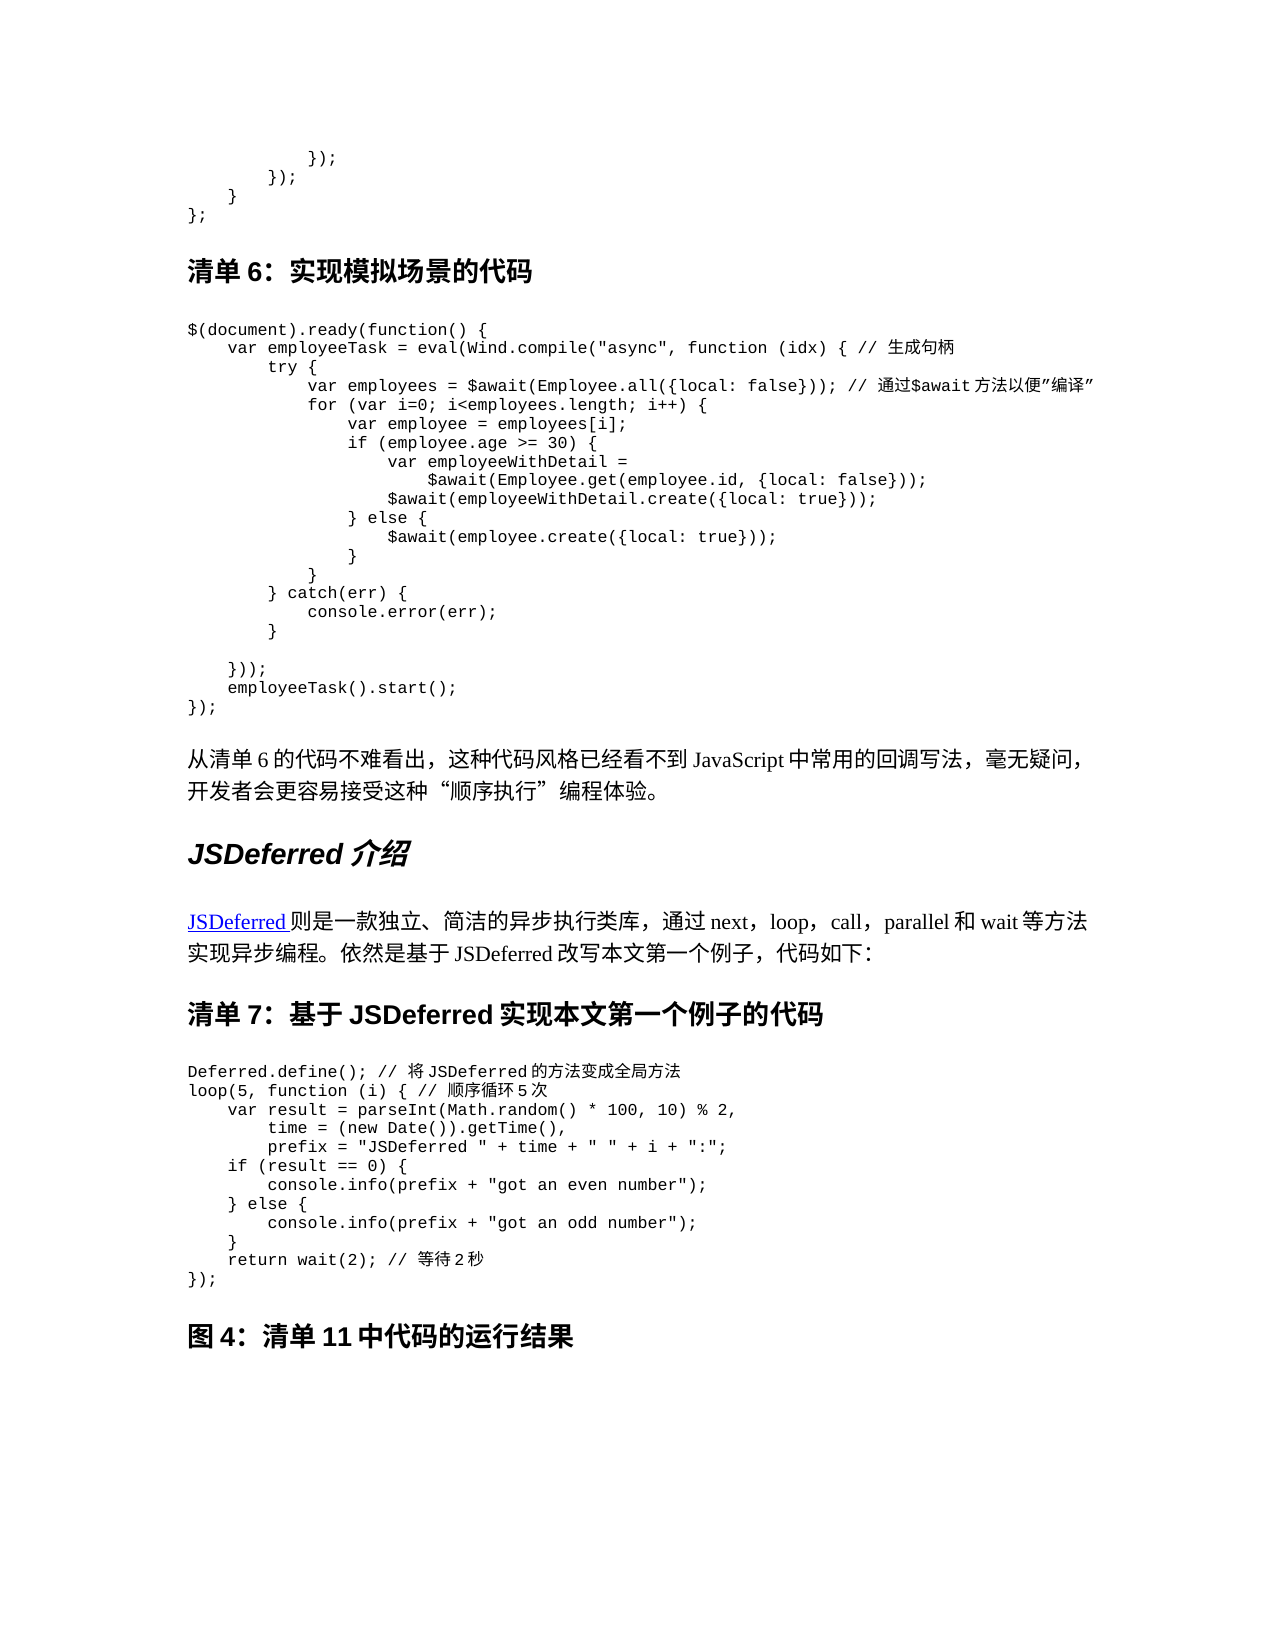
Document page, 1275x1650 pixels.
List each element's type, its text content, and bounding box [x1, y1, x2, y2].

text if (employee.age >= 30) { [187, 434, 1097, 453]
text var result = parseInt(Math.random() * 100, 10) % 2, [187, 1101, 1097, 1120]
text return wait(2); // 等待2秒 [187, 1252, 1097, 1271]
text try { [187, 359, 1097, 378]
text } [187, 623, 1097, 642]
text console.error(err); [187, 604, 1097, 623]
text }); [187, 169, 1097, 188]
text var employee = employees[i]; [187, 415, 1097, 434]
subtitle 清单6：实现模拟场景的代码 [187, 250, 1097, 290]
text } [187, 188, 1097, 207]
text $await(Employee.get(employee.id, {local: false})); [187, 472, 1097, 491]
text } else { [187, 510, 1097, 528]
text var employees = $await(Employee.all({local: false})); // 通过$await方法以便”编译” [187, 378, 1097, 397]
text time = (new Date()).getTime(), [187, 1120, 1097, 1139]
subtitle JSDeferred介绍 [187, 831, 1097, 873]
text loop(5, function (i) { // 顺序循环5次 [187, 1082, 1097, 1101]
text } [187, 566, 1097, 585]
subtitle 图4：清单11中代码的运行结果 [187, 1315, 1097, 1354]
subtitle 清单7：基于JSDeferred实现本文第一个例子的代码 [187, 993, 1097, 1032]
text })); [187, 661, 1097, 679]
text Deferred.define(); // 将JSDeferred的方法变成全局方法 [187, 1063, 1097, 1082]
text var employeeWithDetail = [187, 453, 1097, 472]
text console.info(prefix + "got an even number"); [187, 1177, 1097, 1195]
text $await(employee.create({local: true})); [187, 528, 1097, 547]
text }); [187, 1271, 1097, 1290]
text console.info(prefix + "got an odd number"); [187, 1214, 1097, 1233]
text $await(employeeWithDetail.create({local: true})); [187, 491, 1097, 510]
text } catch(err) { [187, 585, 1097, 604]
text } [187, 1233, 1097, 1252]
text employeeTask().start(); [187, 679, 1097, 698]
text prefix = "JSDeferred " + time + " " + i + ":"; [187, 1139, 1097, 1158]
text for (var i=0; i<employees.length; i++) { [187, 397, 1097, 415]
text }; [187, 207, 1097, 225]
text } else { [187, 1195, 1097, 1214]
text }); [187, 698, 1097, 717]
text JSDeferred则是一款独立、简洁的异步执行类库，通过next，loop，call，parallel和wait等方法实现异步编程。依然是基于JSDeferred改写本文第一个例子，代码如下： [187, 904, 1097, 968]
text } [187, 547, 1097, 566]
text if (result == 0) { [187, 1158, 1097, 1177]
text var employeeTask = eval(Wind.compile("async", function (idx) { // 生成句柄 [187, 340, 1097, 359]
text $(document).ready(function() { [187, 321, 1097, 340]
text }); [187, 150, 1097, 169]
text 从清单6的代码不难看出，这种代码风格已经看不到JavaScript中常用的回调写法，毫无疑问，开发者会更容易接受这种“顺序执行”编程体验。 [187, 742, 1097, 806]
